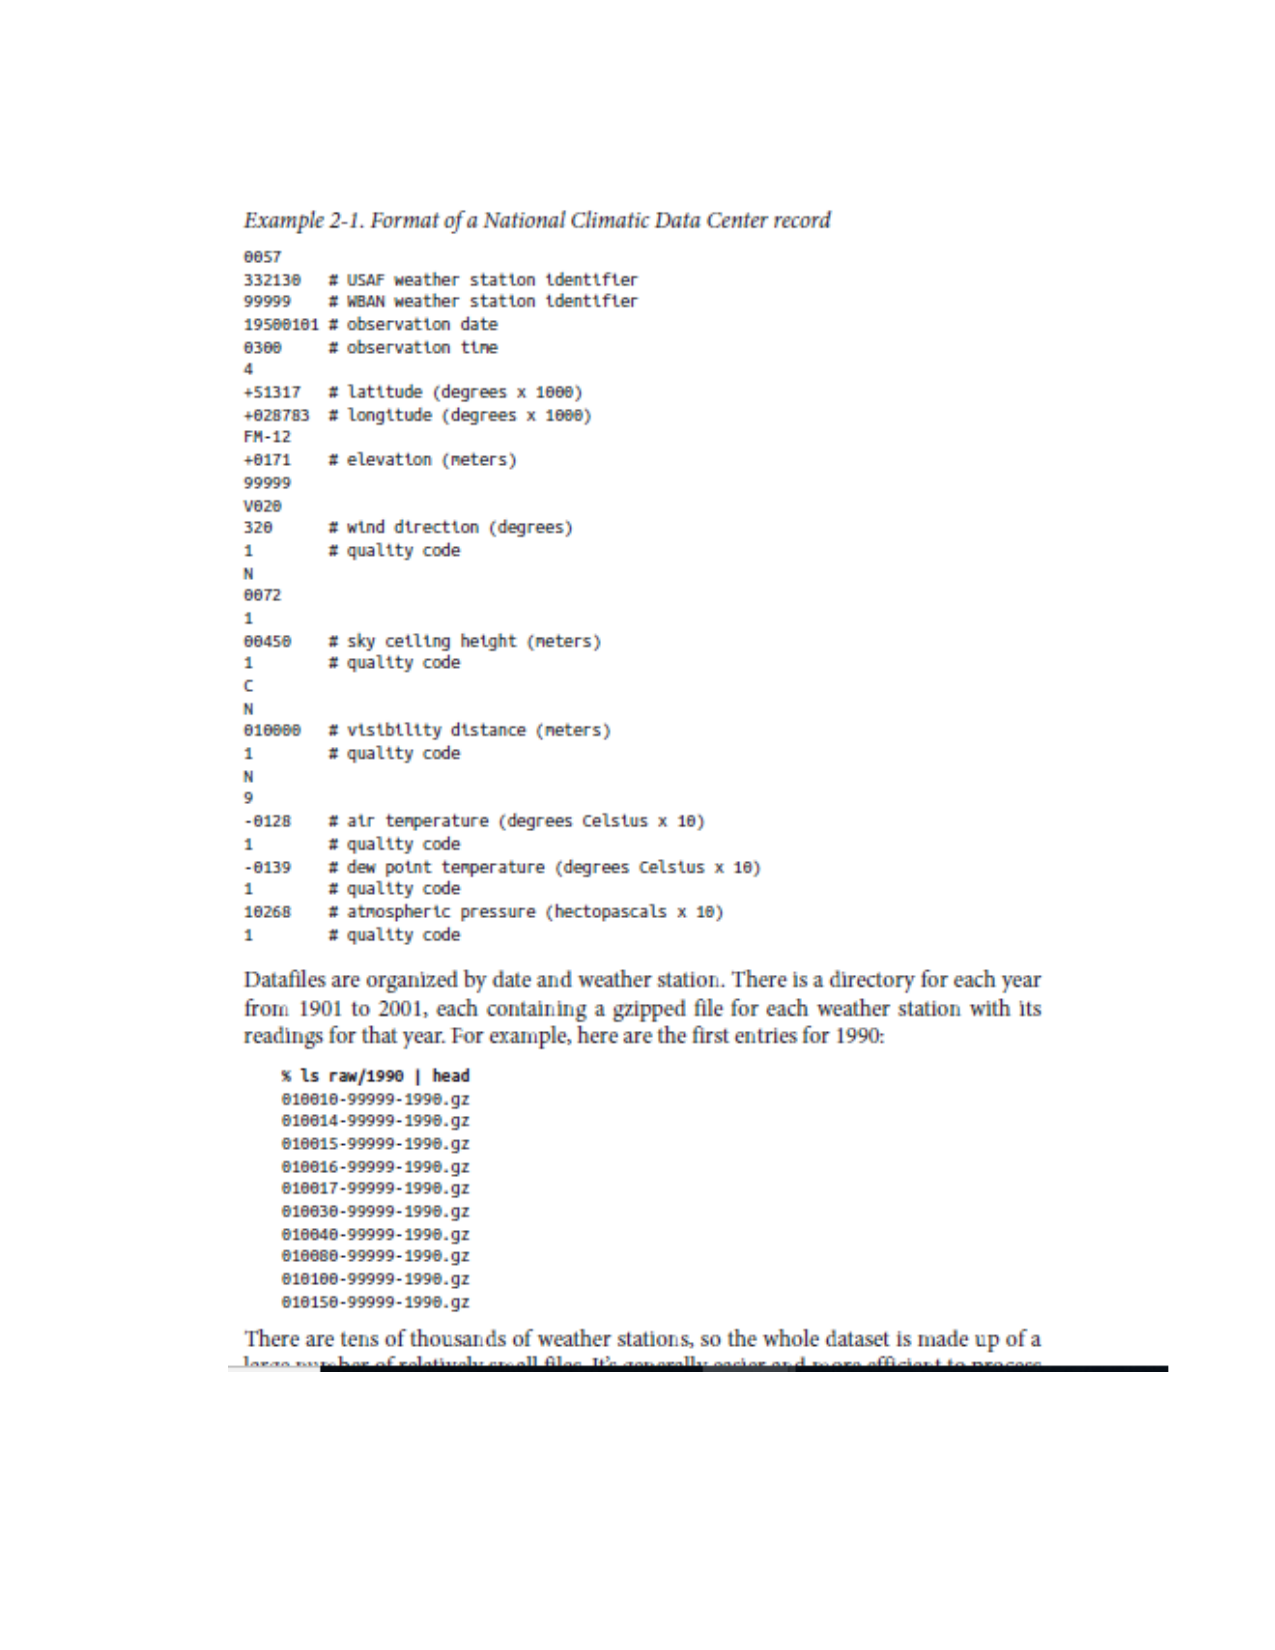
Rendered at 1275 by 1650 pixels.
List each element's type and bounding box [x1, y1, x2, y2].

picture [228, 207, 1169, 1372]
